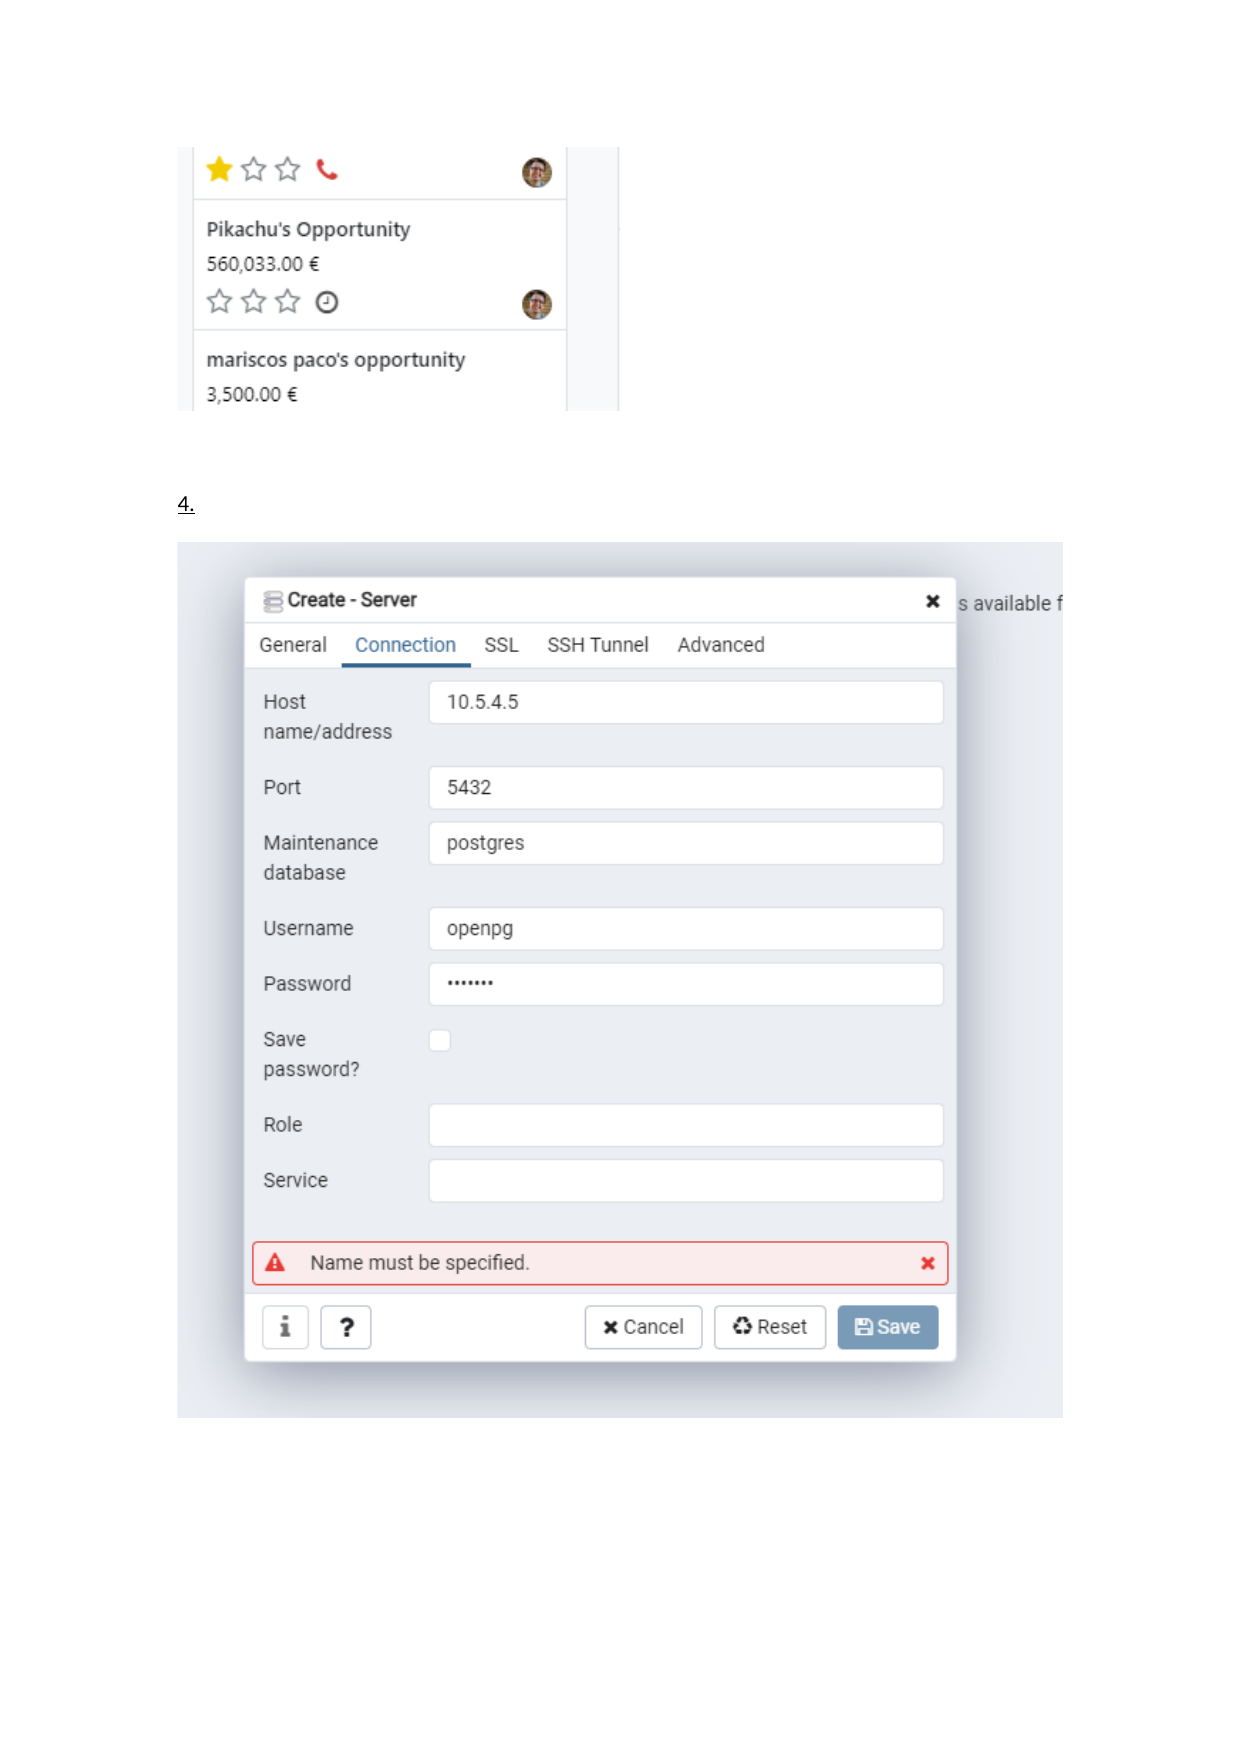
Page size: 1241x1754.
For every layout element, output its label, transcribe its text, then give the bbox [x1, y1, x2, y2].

text 4. [177, 489, 1063, 517]
